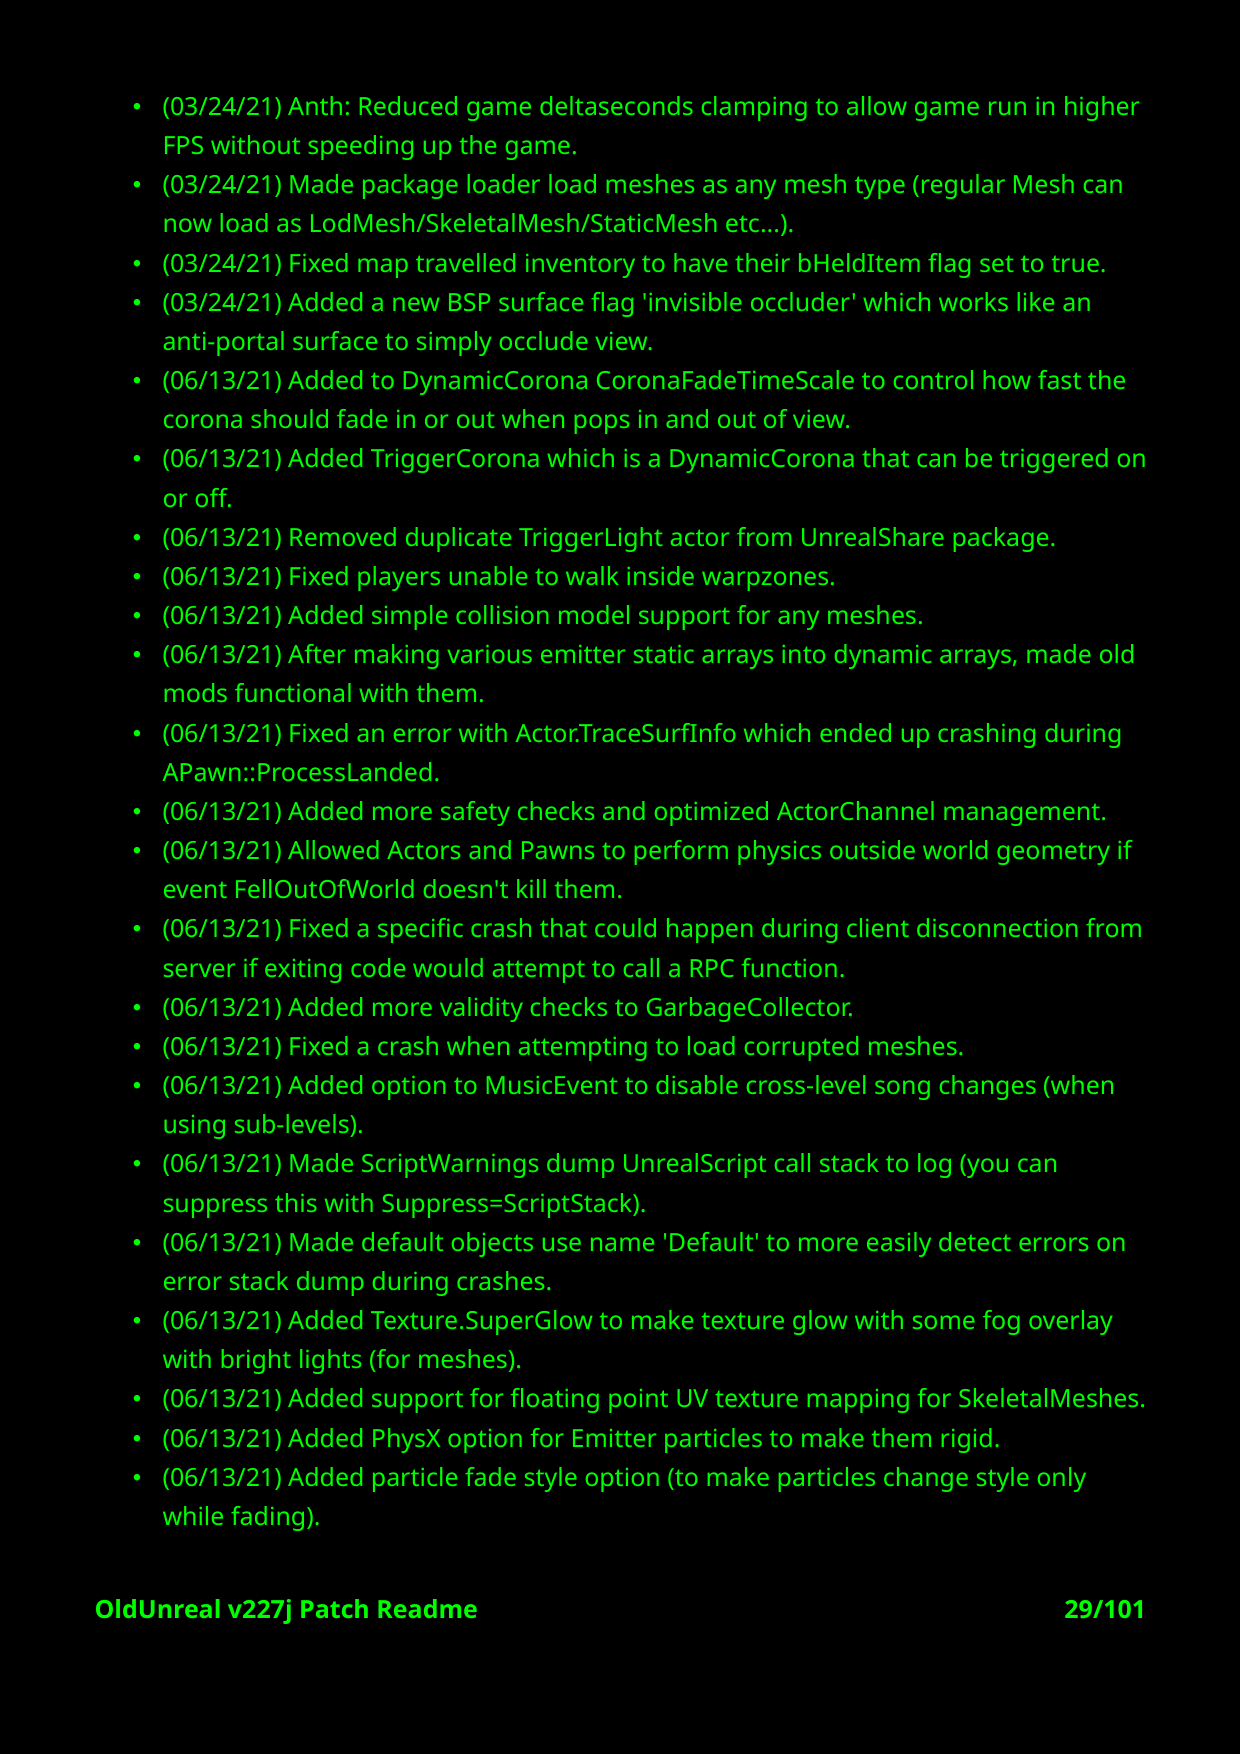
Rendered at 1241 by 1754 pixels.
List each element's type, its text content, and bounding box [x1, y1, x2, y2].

list (06/13/21) Fixed a crash when attempting to load corrupted meshes. [133, 1028, 1152, 1063]
list (03/24/21) Anth: Reduced game deltaseconds clamping to allow game run in higher FPS without speeding up the game. [133, 88, 1152, 162]
list (03/24/21) Fixed map travelled inventory to have their bHeldItem flag set to true. [133, 245, 1152, 279]
list (06/13/21) Added option to MusicEvent to disable cross-level song changes (when using sub-levels). [133, 1068, 1152, 1141]
list (06/13/21) Allowed Actors and Pawns to perform physics outside world geometry if event FellOutOfWorld doesn't kill them. [133, 833, 1152, 906]
list (06/13/21) Fixed a specific crash that could happen during client disconnection from server if exiting code would attempt to call a RPC function. [133, 911, 1152, 984]
list (06/13/21) Fixed players unable to walk inside warpzones. [133, 558, 1152, 593]
list (06/13/21) Added simple collision model support for any meshes. [133, 598, 1152, 632]
list (06/13/21) After making various emitter static arrays into dynamic arrays, made old mods functional with them. [133, 637, 1152, 710]
list (06/13/21) Removed duplicate TriggerLight actor from UnrealShare package. [133, 519, 1152, 553]
list (06/13/21) Added more safety checks and optimized ActorChannel management. [133, 793, 1152, 828]
list (03/24/21) Made package loader load meshes as any mesh type (regular Mesh can now load as LodMesh/SkeletalMesh/StaticMesh etc...). [133, 167, 1152, 240]
list (06/13/21) Added PhysX option for Emitter particles to make them rigid. [133, 1420, 1152, 1454]
list (06/13/21) Added Texture.SuperGlow to make texture glow with some fog overlay with bright lights (for meshes). [133, 1303, 1152, 1376]
list (06/13/21) Added support for floating point UV texture mapping for SkeletalMeshes. [133, 1381, 1152, 1415]
list (06/13/21) Made ScriptWarnings dump UnrealScript call stack to log (you can suppress this with Suppress=ScriptStack). [133, 1146, 1152, 1219]
list (06/13/21) Added TriggerCorona which is a DynamicCorona that can be triggered on or off. [133, 441, 1152, 514]
list (06/13/21) Added particle fade style option (to make particles change style only while fading). [133, 1459, 1152, 1533]
list (06/13/21) Added to DynamicCorona CoronaFadeTimeScale to control how fast the corona should fade in or out when pops in and out of view. [133, 363, 1152, 436]
list (06/13/21) Fixed an error with Actor.TraceSurfInfo which ended up crashing during APawn::ProcessLanded. [133, 715, 1152, 788]
list (03/24/21) Added a new BSP surface flag 'invisible occluder' which works like an anti-portal surface to simply occlude view. [133, 284, 1152, 358]
list (06/13/21) Added more validity checks to GarbageCollector. [133, 989, 1152, 1023]
list (06/13/21) Made default objects use name 'Default' to more easily detect errors on error stack dump during crashes. [133, 1224, 1152, 1298]
